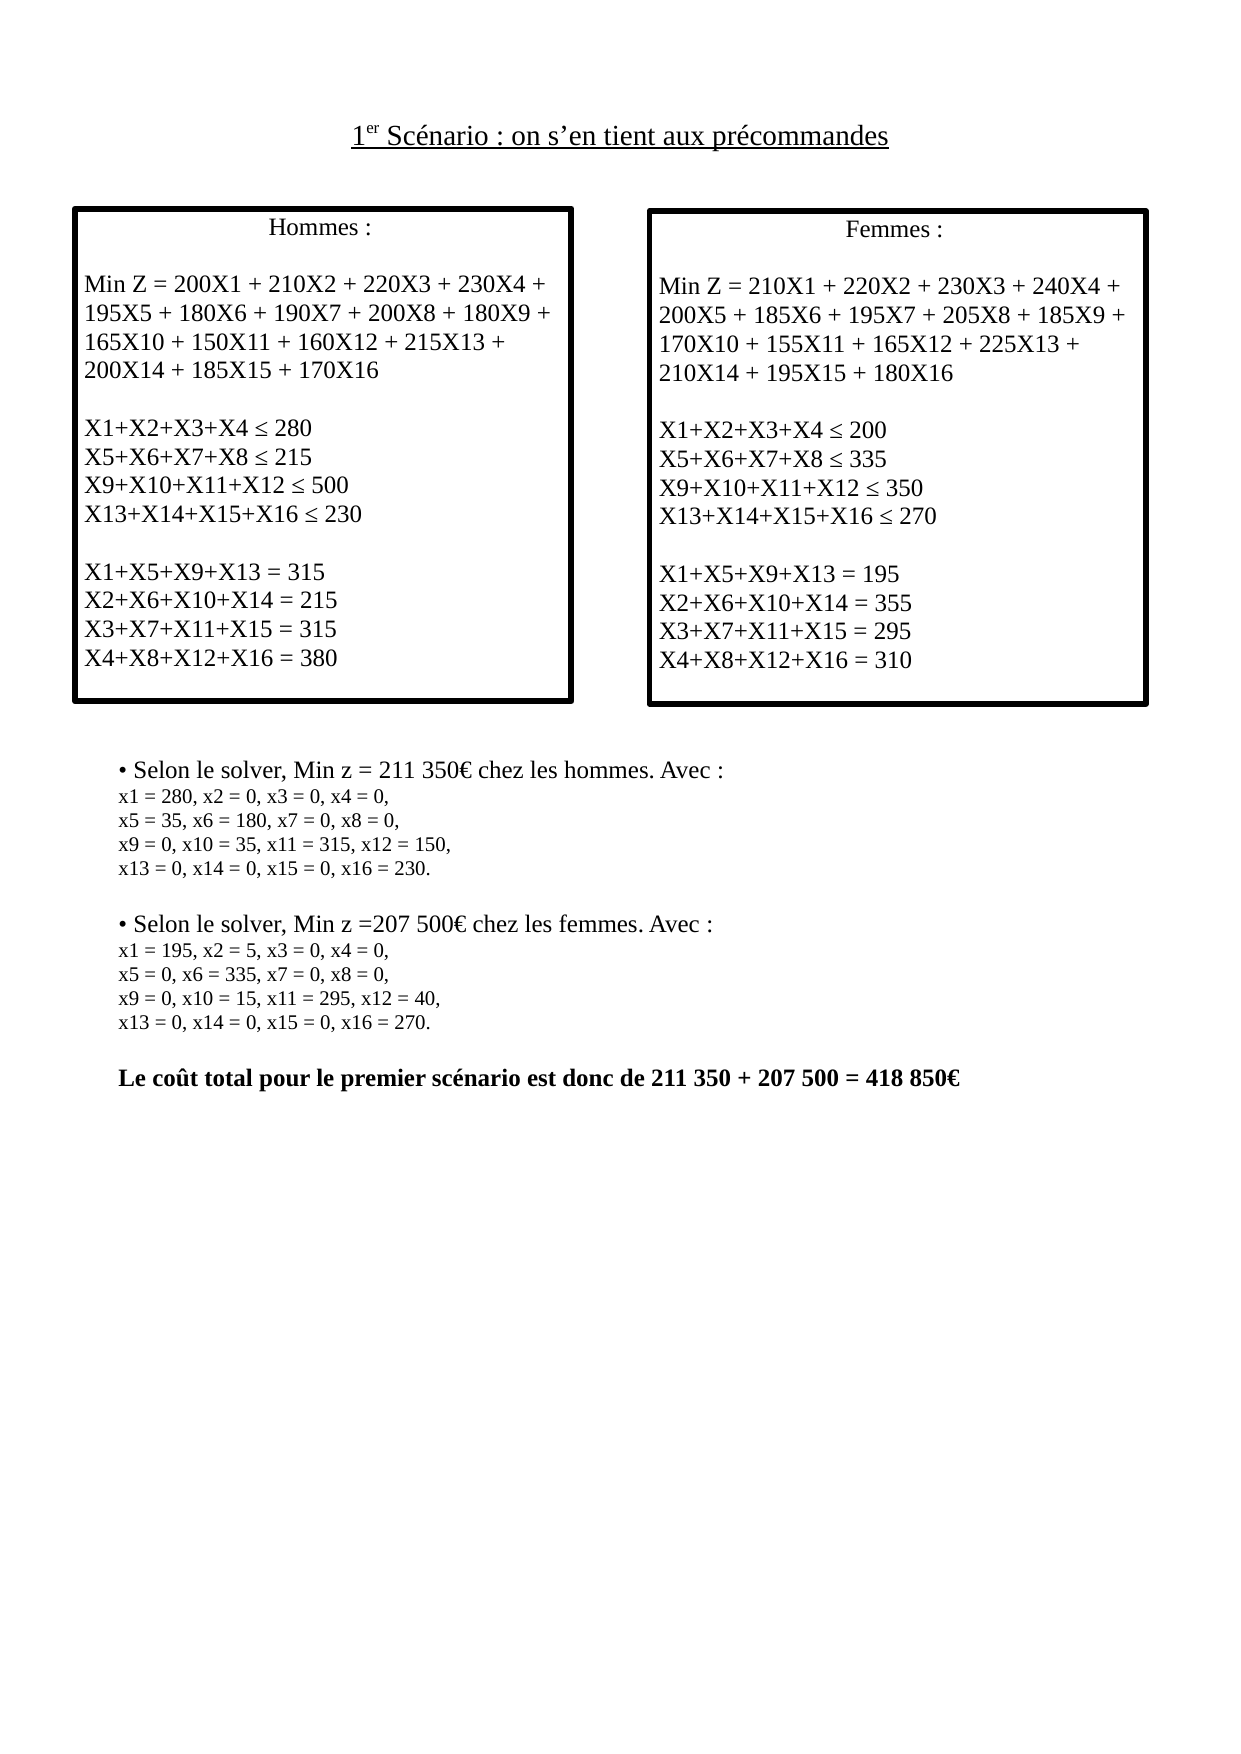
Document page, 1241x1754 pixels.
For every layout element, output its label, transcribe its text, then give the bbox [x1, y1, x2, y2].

text x1 = 195, x2 = 5, x3 = 0, x4 = 0, [118, 938, 1122, 962]
text 1er Scénario : on s’en tient aux précommandes [118, 118, 1122, 152]
text • Selon le solver, Min z =207 500€ chez les femmes. Avec : [118, 909, 1122, 938]
text Le coût total pour le premier scénario est donc de 211 350 + 207 500 = 418 850€ [118, 1034, 1122, 1092]
text x13 = 0, x14 = 0, x15 = 0, x16 = 270. [118, 1010, 1122, 1034]
text x1 = 280, x2 = 0, x3 = 0, x4 = 0, [118, 784, 1122, 808]
text x5 = 35, x6 = 180, x7 = 0, x8 = 0, [118, 808, 1122, 832]
text x13 = 0, x14 = 0, x15 = 0, x16 = 230. [118, 856, 1122, 880]
text x5 = 0, x6 = 335, x7 = 0, x8 = 0, [118, 962, 1122, 986]
text x9 = 0, x10 = 35, x11 = 315, x12 = 150, [118, 832, 1122, 856]
text • Selon le solver, Min z = 211 350€ chez les hommes. Avec : [118, 755, 1122, 784]
text x9 = 0, x10 = 15, x11 = 295, x12 = 40, [118, 986, 1122, 1010]
